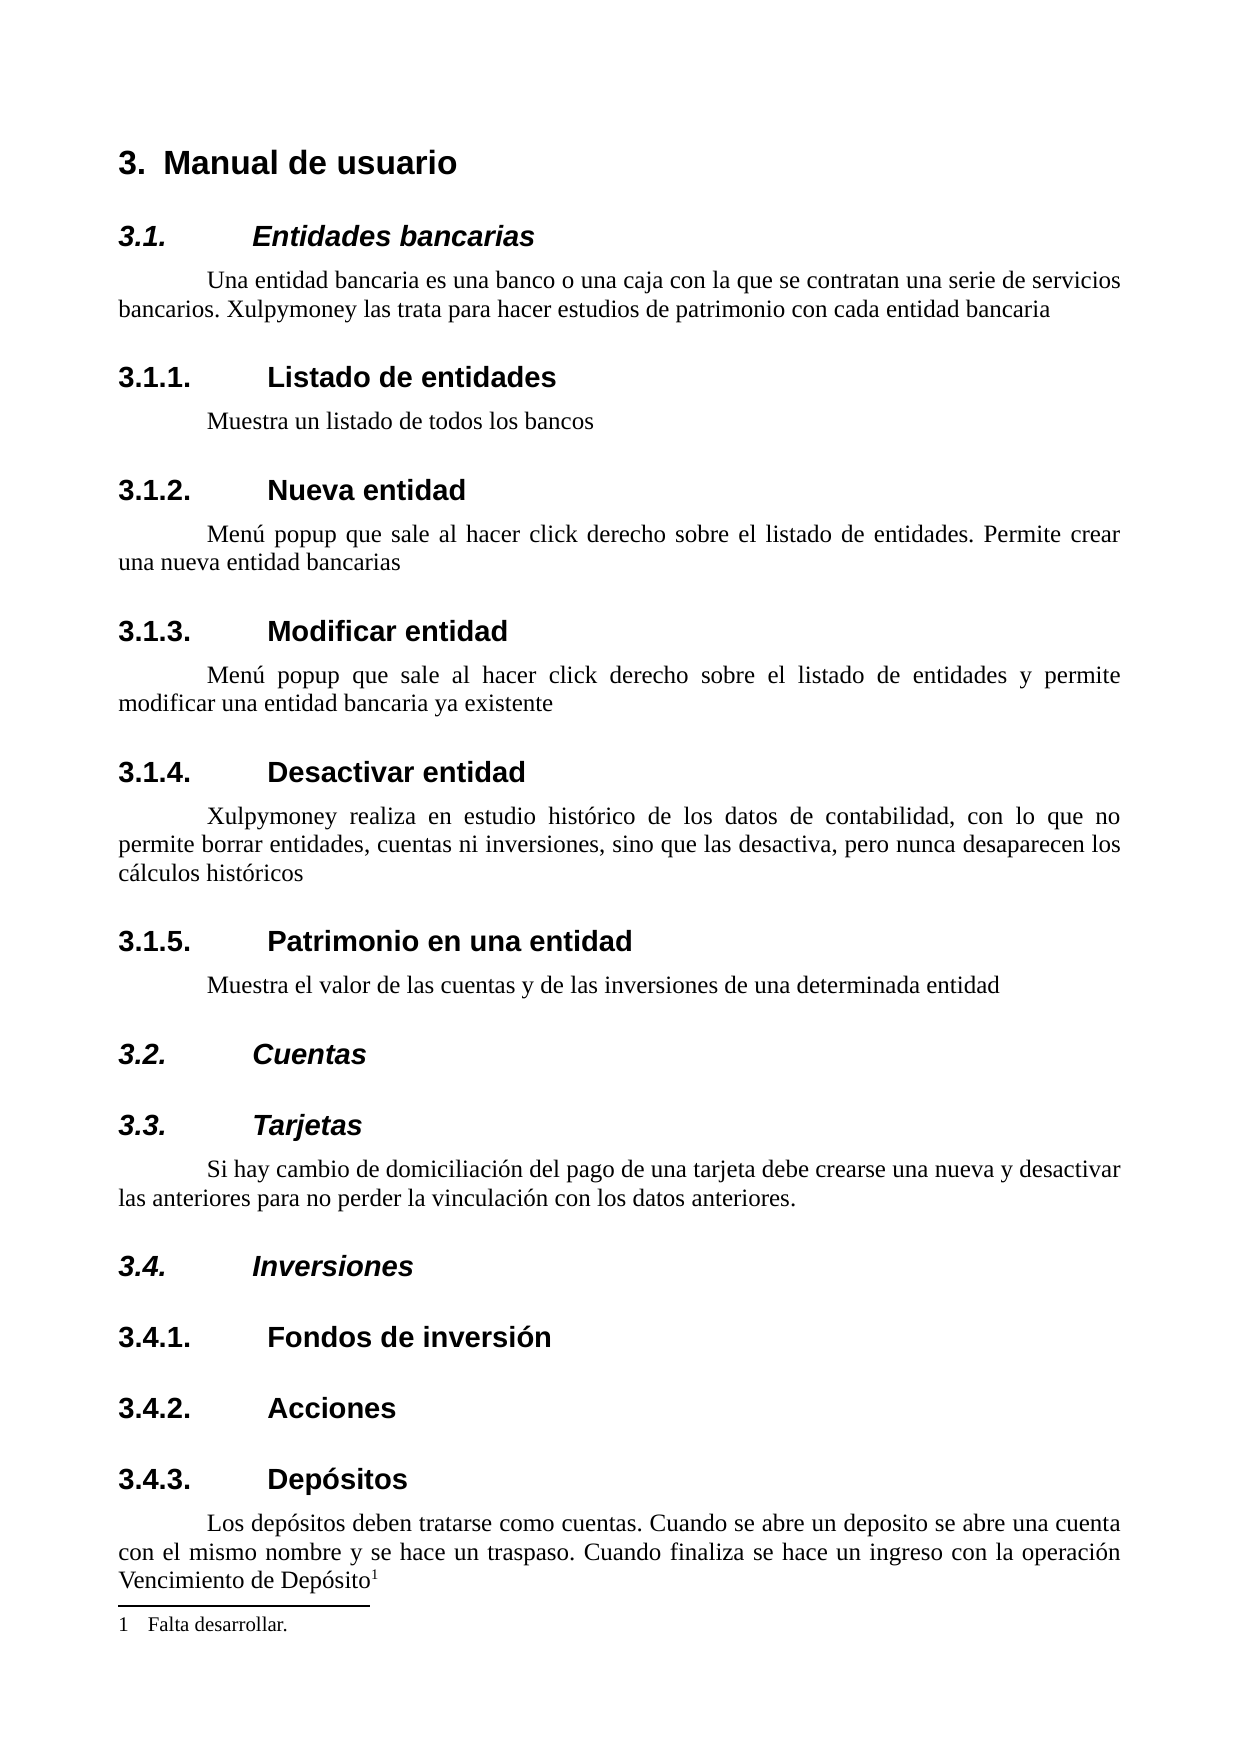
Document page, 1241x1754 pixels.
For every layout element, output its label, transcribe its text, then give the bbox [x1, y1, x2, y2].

text Falta desarrollar. [118, 1612, 1122, 1636]
subtitle Entidades bancarias [118, 219, 1122, 253]
text Muestra un listado de todos los bancos [118, 406, 1122, 435]
text Xulpymoney realiza en estudio histórico de los datos de contabilidad, con lo que no permite borrar entidades, cuentas ni inversiones, sino que las desactiva, pero nunca desaparecen los cálculos históricos [118, 801, 1122, 887]
subtitle Listado de entidades [118, 360, 1122, 394]
text Los depósitos deben tratarse como cuentas. Cuando se abre un deposito se abre una cuenta con el mismo nombre y se hace un traspaso. Cuando finaliza se hace un ingreso con la operación Vencimiento de Depósito [118, 1508, 1122, 1594]
subtitle Depósitos [118, 1462, 1122, 1496]
text Menú popup que sale al hacer click derecho sobre el listado de entidades. Permite crear una nueva entidad bancarias [118, 519, 1122, 576]
subtitle Acciones [118, 1391, 1122, 1424]
text Una entidad bancaria es una banco o una caja con la que se contratan una serie de servicios bancarios. Xulpymoney las trata para hacer estudios de patrimonio con cada entidad bancaria [118, 265, 1122, 323]
text Menú popup que sale al hacer click derecho sobre el listado de entidades y permite modificar una entidad bancaria ya existente [118, 660, 1122, 717]
subtitle Fondos de inversión [118, 1320, 1122, 1353]
subtitle Desactivar entidad [118, 755, 1122, 788]
subtitle Patrimonio en una entidad [118, 924, 1122, 958]
subtitle Tarjetas [118, 1108, 1122, 1141]
subtitle Cuentas [118, 1037, 1122, 1070]
subtitle Modificar entidad [118, 614, 1122, 647]
text Muestra el valor de las cuentas y de las inversiones de una determinada entidad [118, 971, 1122, 999]
text Si hay cambio de domiciliación del pago de una tarjeta debe crearse una nueva y desactivar las anteriores para no perder la vinculación con los datos anteriores. [118, 1154, 1122, 1211]
subtitle Manual de usuario [118, 143, 1122, 182]
subtitle Inversiones [118, 1249, 1122, 1282]
subtitle Nueva entidad [118, 473, 1122, 506]
